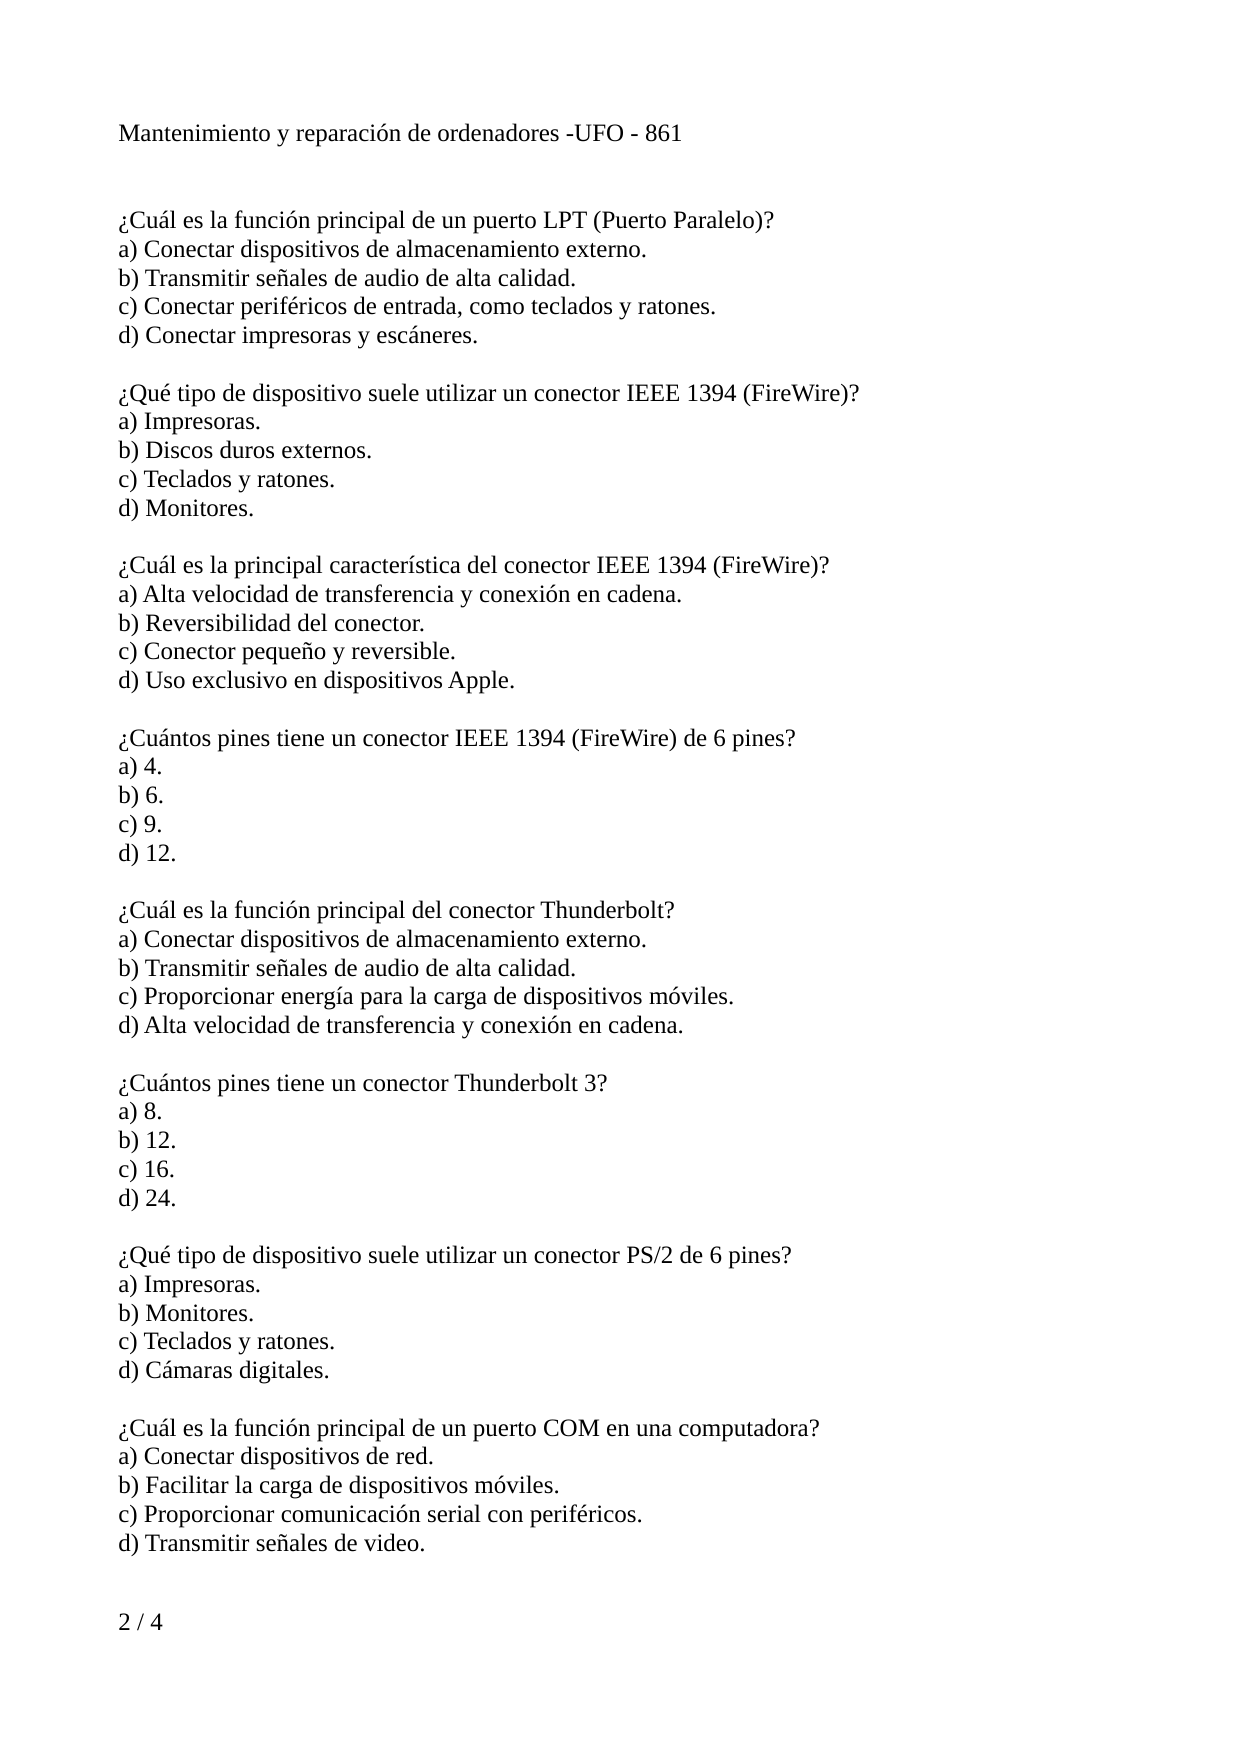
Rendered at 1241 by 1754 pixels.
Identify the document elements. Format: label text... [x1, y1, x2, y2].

text c) 16. [118, 1154, 1122, 1183]
text c) Teclados y ratones. [118, 464, 1122, 493]
text d) Uso exclusivo en dispositivos Apple. [118, 665, 1122, 694]
text b) 6. [118, 780, 1122, 809]
text b) Reversibilidad del conector. [118, 608, 1122, 636]
text a) Conectar dispositivos de almacenamiento externo. [118, 924, 1122, 953]
text d) Alta velocidad de transferencia y conexión en cadena. [118, 1010, 1122, 1039]
text ¿Qué tipo de dispositivo suele utilizar un conector PS/2 de 6 pines? [118, 1240, 1122, 1269]
text c) Conector pequeño y reversible. [118, 636, 1122, 665]
text b) 12. [118, 1125, 1122, 1154]
text b) Transmitir señales de audio de alta calidad. [118, 953, 1122, 981]
text c) Conectar periféricos de entrada, como teclados y ratones. [118, 291, 1122, 320]
text c) 9. [118, 809, 1122, 838]
text a) Conectar dispositivos de almacenamiento externo. [118, 234, 1122, 263]
text c) Proporcionar energía para la carga de dispositivos móviles. [118, 981, 1122, 1010]
text d) Transmitir señales de video. [118, 1528, 1122, 1556]
text ¿Cuántos pines tiene un conector Thunderbolt 3? [118, 1068, 1122, 1096]
text b) Discos duros externos. [118, 435, 1122, 464]
text d) 24. [118, 1183, 1122, 1211]
text c) Proporcionar comunicación serial con periféricos. [118, 1499, 1122, 1528]
text ¿Cuál es la función principal del conector Thunderbolt? [118, 895, 1122, 924]
text d) Conectar impresoras y escáneres. [118, 320, 1122, 349]
text a) Alta velocidad de transferencia y conexión en cadena. [118, 579, 1122, 608]
text ¿Cuál es la principal característica del conector IEEE 1394 (FireWire)? [118, 550, 1122, 579]
text d) Monitores. [118, 493, 1122, 521]
text ¿Cuál es la función principal de un puerto COM en una computadora? [118, 1413, 1122, 1441]
text c) Teclados y ratones. [118, 1326, 1122, 1355]
text a) Conectar dispositivos de red. [118, 1441, 1122, 1470]
text ¿Cuántos pines tiene un conector IEEE 1394 (FireWire) de 6 pines? [118, 723, 1122, 751]
text b) Facilitar la carga de dispositivos móviles. [118, 1470, 1122, 1499]
text d) Cámaras digitales. [118, 1355, 1122, 1384]
text a) Impresoras. [118, 1269, 1122, 1298]
text ¿Cuál es la función principal de un puerto LPT (Puerto Paralelo)? [118, 205, 1122, 234]
text ¿Qué tipo de dispositivo suele utilizar un conector IEEE 1394 (FireWire)? [118, 378, 1122, 406]
text b) Transmitir señales de audio de alta calidad. [118, 263, 1122, 291]
text b) Monitores. [118, 1298, 1122, 1326]
text d) 12. [118, 838, 1122, 866]
text a) 4. [118, 751, 1122, 780]
text a) Impresoras. [118, 406, 1122, 435]
text a) 8. [118, 1096, 1122, 1125]
